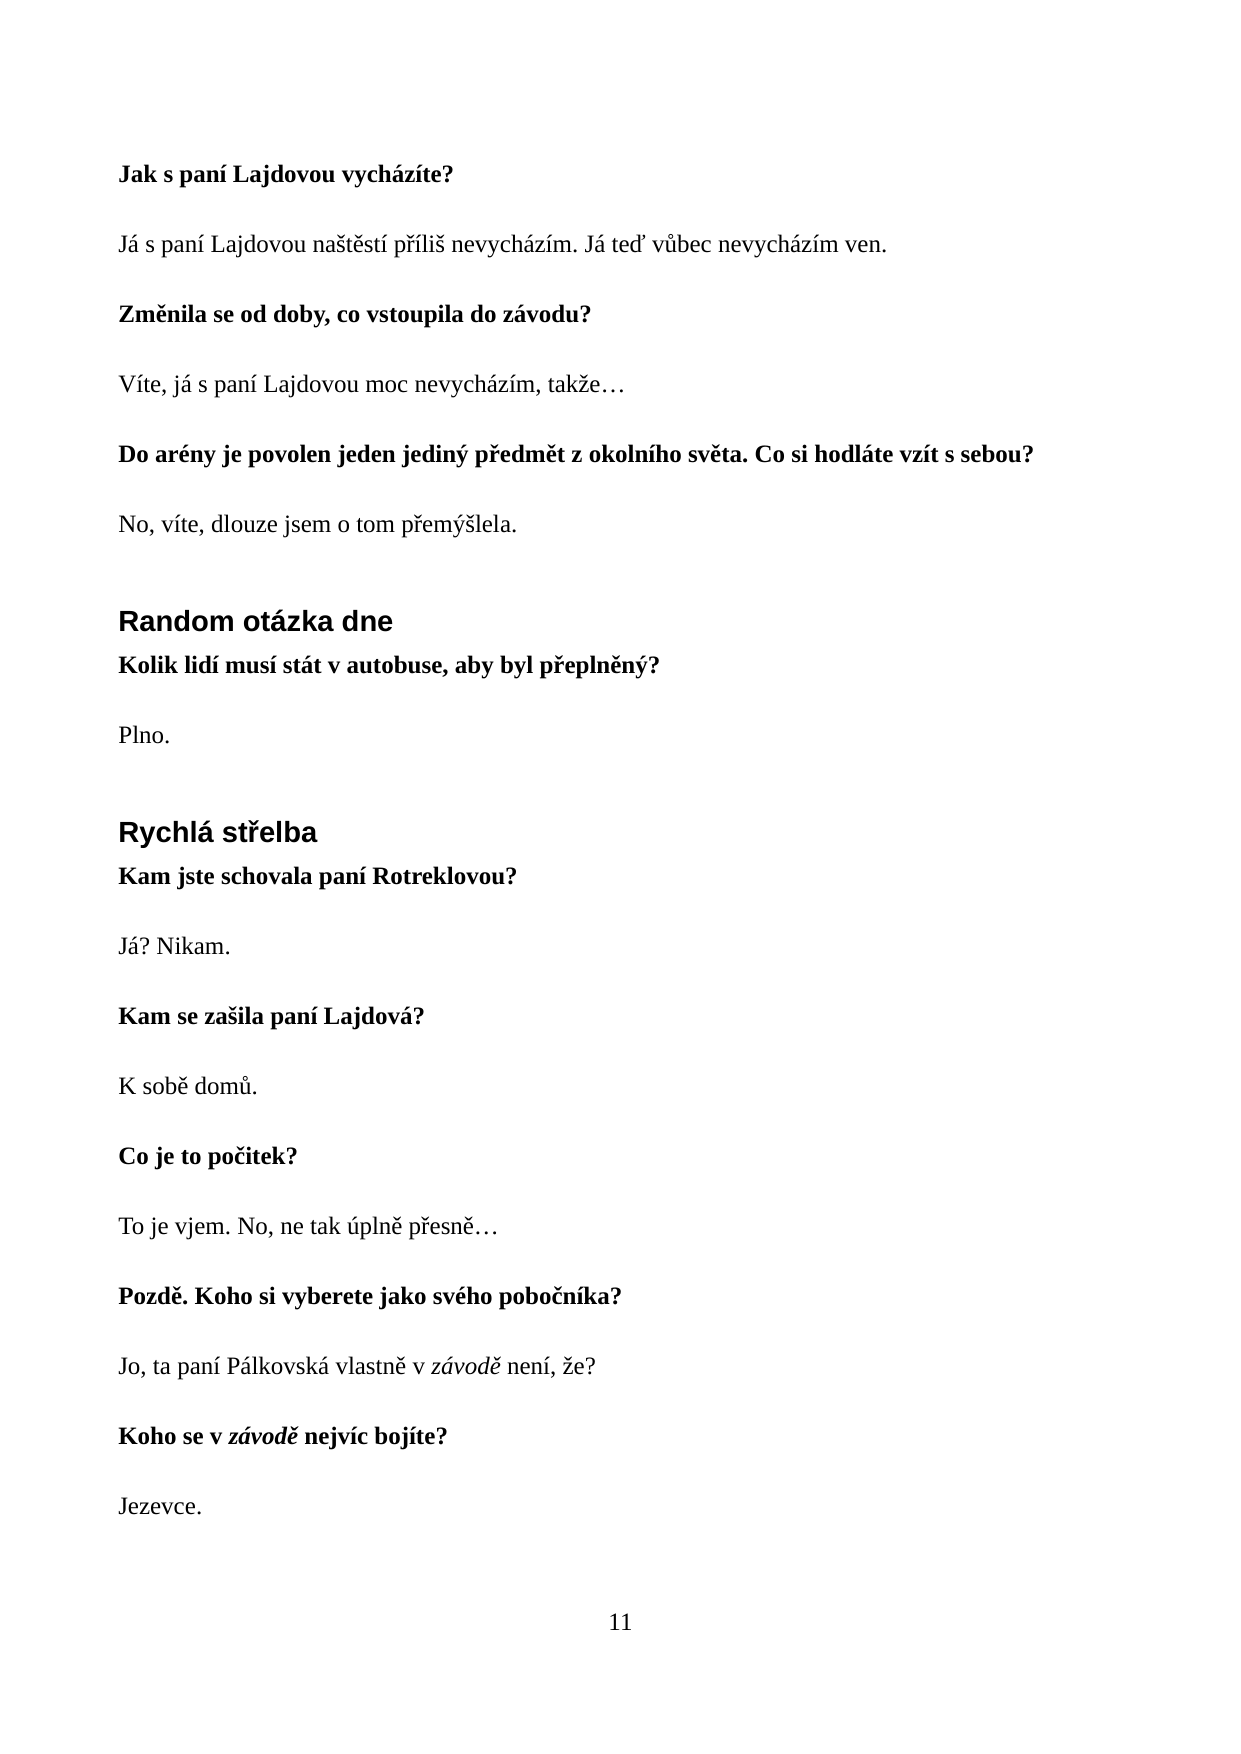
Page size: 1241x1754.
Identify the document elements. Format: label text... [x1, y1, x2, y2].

text Jo, ta paní Pálkovská vlastně v závodě není, že? [118, 1351, 1122, 1409]
text To je vjem. No, ne tak úplně přesně… [118, 1211, 1122, 1269]
text Kam jste schovala paní Rotreklovou? [118, 861, 1122, 919]
text Já? Nikam. [118, 931, 1122, 989]
text Kolik lidí musí stát v autobuse, aby byl přeplněný? [118, 650, 1122, 708]
text Jak s paní Lajdovou vycházíte? [118, 159, 1122, 217]
text Jezevce. [118, 1491, 1122, 1549]
text No, víte, dlouze jsem o tom přemýšlela. [118, 509, 1122, 567]
text Plno. [118, 720, 1122, 778]
text Co je to počitek? [118, 1141, 1122, 1199]
text Pozdě. Koho si vyberete jako svého pobočníka? [118, 1281, 1122, 1339]
text Kam se zašila paní Lajdová? [118, 1001, 1122, 1059]
text Já s paní Lajdovou naštěstí příliš nevycházím. Já teď vůbec nevycházím ven. [118, 229, 1122, 287]
text Změnila se od doby, co vstoupila do závodu? [118, 299, 1122, 357]
text Víte, já s paní Lajdovou moc nevycházím, takže… [118, 369, 1122, 427]
text [118, 118, 1122, 147]
text Koho se v závodě nejvíc bojíte? [118, 1421, 1122, 1479]
text K sobě domů. [118, 1071, 1122, 1129]
subtitle Random otázka dne [118, 604, 1122, 638]
text Do arény je povolen jeden jediný předmět z okolního světa. Co si hodláte vzít s sebou? [118, 439, 1122, 497]
subtitle Rychlá střelba [118, 815, 1122, 849]
